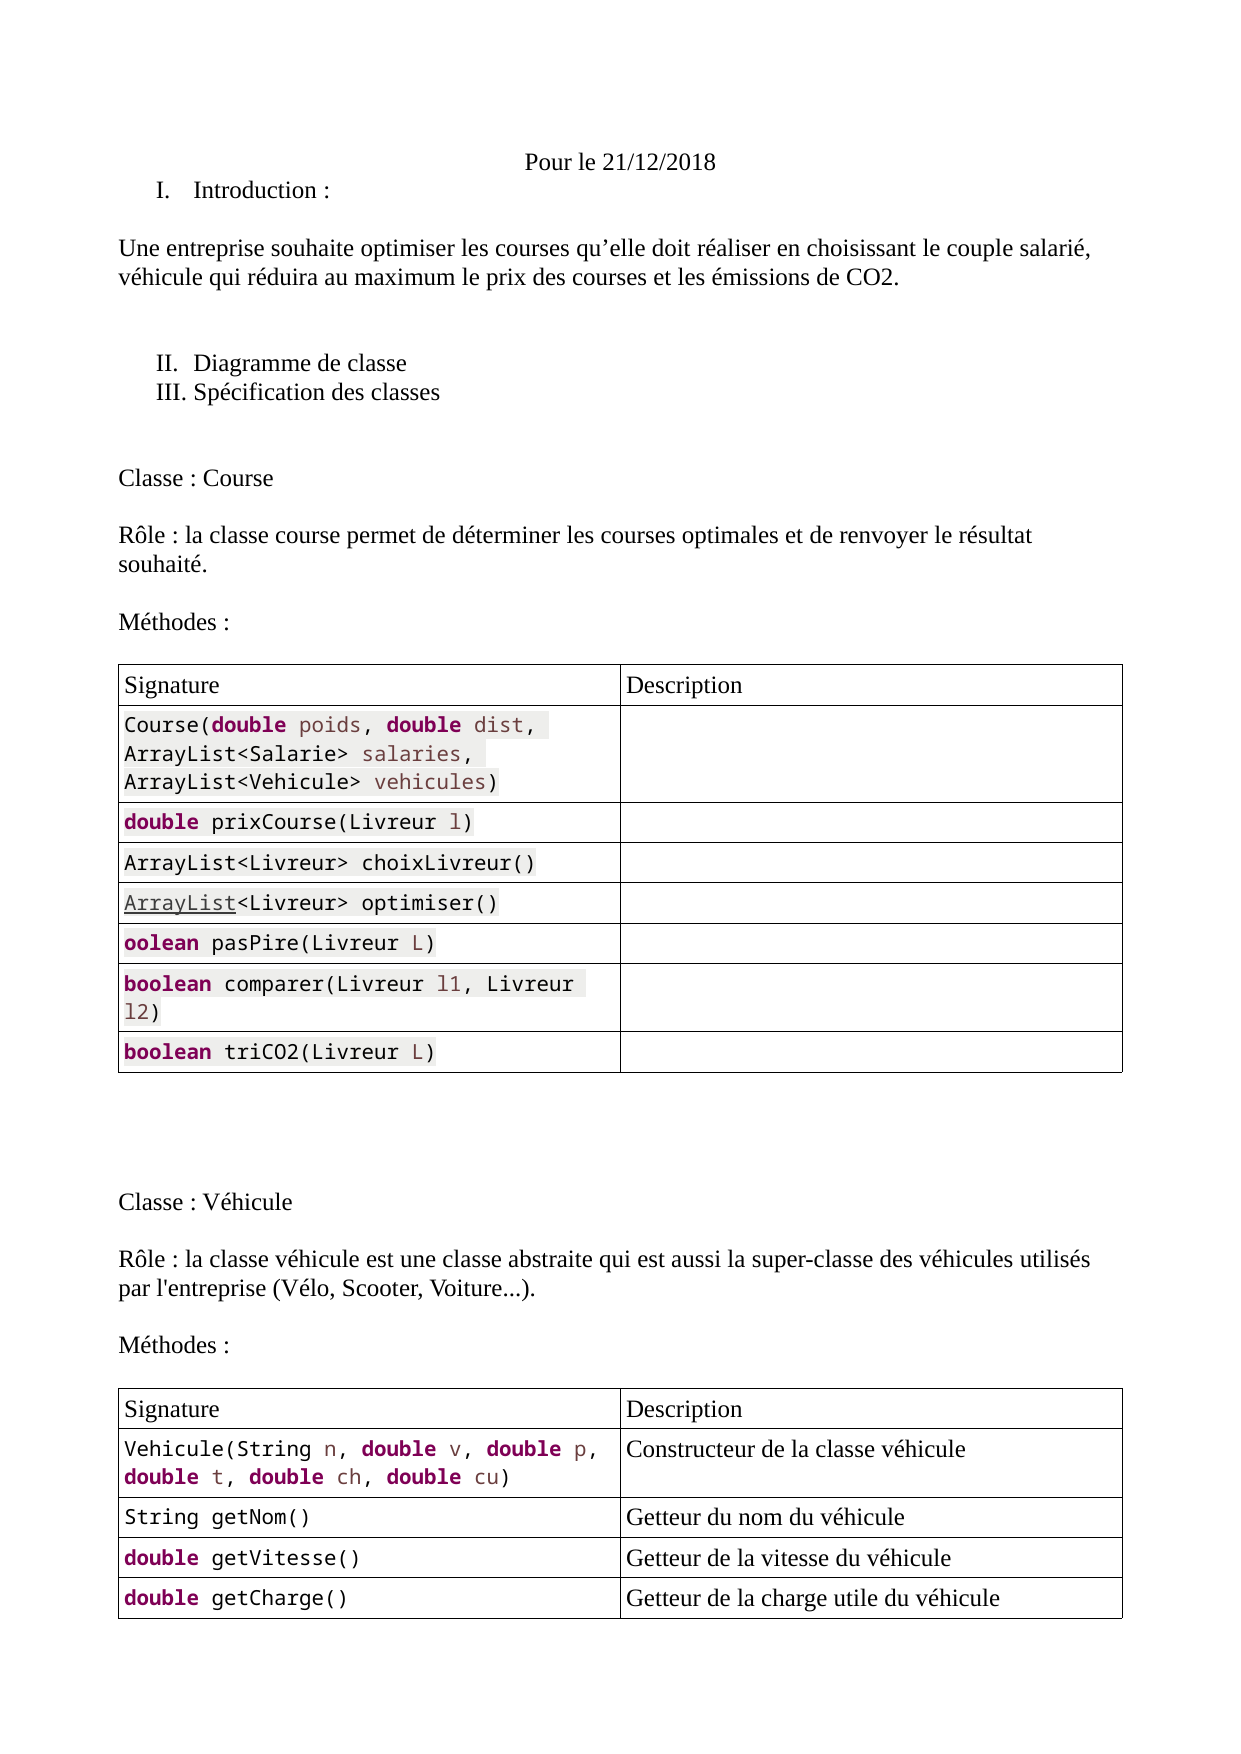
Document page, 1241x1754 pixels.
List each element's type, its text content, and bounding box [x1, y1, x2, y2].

table_cell ArrayList<Livreur> choixLivreur() [119, 843, 620, 882]
list Introduction : [156, 176, 1122, 204]
table_cell oolean pasPire(Livreur L) [119, 924, 620, 963]
text Rôle : la classe course permet de déterminer les courses optimales et de renvoyer le résultat souhaité. [118, 521, 1122, 578]
text Pour le 21/12/2018 [118, 147, 1122, 176]
table_cell Vehicule(String n, double v, double p, double t, double ch, double cu) [119, 1429, 620, 1497]
list Diagramme de classe [156, 348, 1122, 377]
table_cell [621, 706, 1122, 802]
table_header Description [621, 1389, 1122, 1428]
table_cell [621, 803, 1122, 842]
table_cell [621, 843, 1122, 882]
table_header Description [621, 665, 1122, 705]
text Classe : Course [118, 463, 1122, 492]
table_cell Getteur de la vitesse du véhicule [621, 1538, 1122, 1577]
table_header Signature [119, 1389, 620, 1428]
table_cell boolean triCO2(Livreur L) [119, 1032, 620, 1072]
table_cell double getVitesse() [119, 1538, 620, 1577]
table_cell Getteur de la charge utile du véhicule [621, 1578, 1122, 1618]
text Rôle : la classe véhicule est une classe abstraite qui est aussi la super-classe des véhicules utilisés par l'entreprise (Vélo, Scooter, Voiture...). [118, 1244, 1122, 1302]
table_cell [621, 1032, 1122, 1072]
table_cell double getCharge() [119, 1578, 620, 1618]
table_cell Getteur du nom du véhicule [621, 1498, 1122, 1537]
table_cell Constructeur de la classe véhicule [621, 1429, 1122, 1497]
list Spécification des classes [156, 377, 1122, 406]
text Une entreprise souhaite optimiser les courses qu’elle doit réaliser en choisissant le couple salarié, véhicule qui réduira au maximum le prix des courses et les émissions de CO2. [118, 233, 1122, 291]
table_cell String getNom() [119, 1498, 620, 1537]
table_cell boolean comparer(Livreur l1, Livreur l2) [119, 964, 620, 1031]
text Méthodes : [118, 1330, 1122, 1359]
table_cell Course(double poids, double dist, ArrayList<Salarie> salaries, ArrayList<Vehicule> vehicules) [119, 706, 620, 802]
text Méthodes : [118, 607, 1122, 636]
table_cell [621, 883, 1122, 922]
table_cell double prixCourse(Livreur l) [119, 803, 620, 842]
table_header Signature [119, 665, 620, 705]
text Classe : Véhicule [118, 1187, 1122, 1215]
table_cell [621, 924, 1122, 963]
table_cell [621, 964, 1122, 1031]
table_cell ArrayList<Livreur> optimiser() [119, 883, 620, 922]
